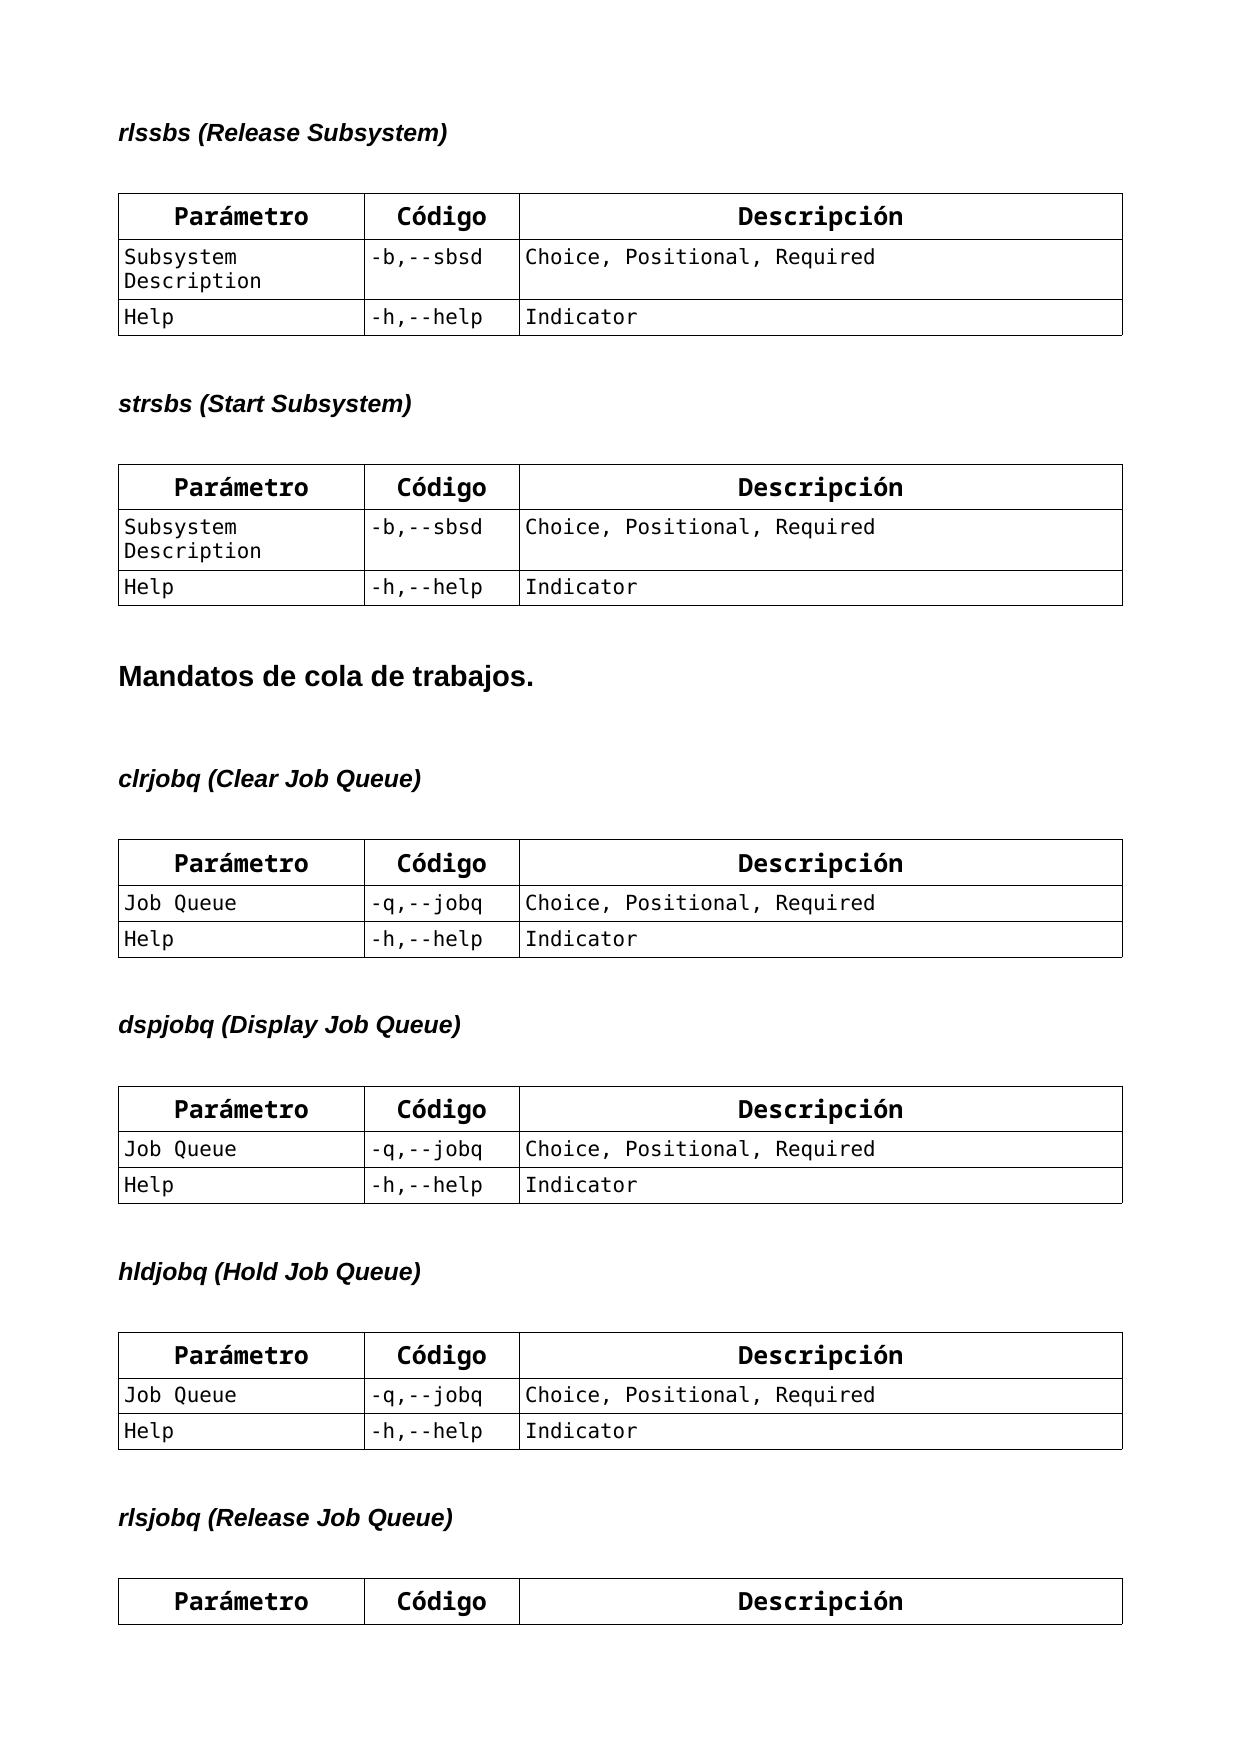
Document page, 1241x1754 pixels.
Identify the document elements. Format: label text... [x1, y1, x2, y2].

table_cell -q,--jobq [365, 1132, 519, 1167]
table_header Parámetro [119, 194, 364, 239]
table_cell Job Queue [119, 1132, 364, 1167]
table_header Código [365, 1333, 519, 1377]
table_header Código [365, 1087, 519, 1131]
table_header Descripción [520, 465, 1122, 509]
table_header Parámetro [119, 1087, 364, 1131]
table_header Descripción [520, 1333, 1122, 1377]
table_header Descripción [520, 1087, 1122, 1131]
table_cell Choice, Positional, Required [520, 886, 1122, 921]
table_cell Help [119, 922, 364, 957]
table_cell Help [119, 571, 364, 605]
table_cell Choice, Positional, Required [520, 240, 1122, 299]
table_cell Indicator [520, 300, 1122, 335]
table_cell Subsystem Description [119, 240, 364, 299]
table_cell Help [119, 300, 364, 335]
table_header Código [365, 840, 519, 885]
subtitle rlsjobq (Release Job Queue) [118, 1503, 1122, 1532]
table_header Parámetro [119, 840, 364, 885]
table_header Parámetro [119, 1579, 364, 1624]
subtitle Mandatos de cola de trabajos. [118, 659, 1122, 693]
table_cell -h,--help [365, 1414, 519, 1449]
table_cell -b,--sbsd [365, 240, 519, 299]
table_cell -h,--help [365, 1168, 519, 1203]
table_header Parámetro [119, 465, 364, 509]
table_cell -h,--help [365, 922, 519, 957]
table_header Descripción [520, 194, 1122, 239]
table_cell Indicator [520, 1168, 1122, 1203]
table_cell Job Queue [119, 886, 364, 921]
table_cell -h,--help [365, 300, 519, 335]
subtitle rlssbs (Release Subsystem) [118, 118, 1122, 147]
table_header Descripción [520, 1579, 1122, 1624]
table_cell -q,--jobq [365, 1379, 519, 1413]
table_header Parámetro [119, 1333, 364, 1377]
table_cell Job Queue [119, 1379, 364, 1413]
table_cell Choice, Positional, Required [520, 1379, 1122, 1413]
table_cell Help [119, 1414, 364, 1449]
table_cell Help [119, 1168, 364, 1203]
table_cell Choice, Positional, Required [520, 1132, 1122, 1167]
table_cell Indicator [520, 571, 1122, 605]
table_cell -h,--help [365, 571, 519, 605]
table_cell Indicator [520, 922, 1122, 957]
subtitle hldjobq (Hold Job Queue) [118, 1257, 1122, 1285]
table_cell -b,--sbsd [365, 510, 519, 569]
table_header Descripción [520, 840, 1122, 885]
table_cell Choice, Positional, Required [520, 510, 1122, 569]
subtitle clrjobq (Clear Job Queue) [118, 764, 1122, 793]
table_header Código [365, 465, 519, 509]
subtitle dspjobq (Display Job Queue) [118, 1011, 1122, 1039]
table_cell Subsystem Description [119, 510, 364, 569]
table_cell Indicator [520, 1414, 1122, 1449]
table_header Código [365, 1579, 519, 1624]
subtitle strsbs (Start Subsystem) [118, 389, 1122, 417]
table_cell -q,--jobq [365, 886, 519, 921]
table_header Código [365, 194, 519, 239]
